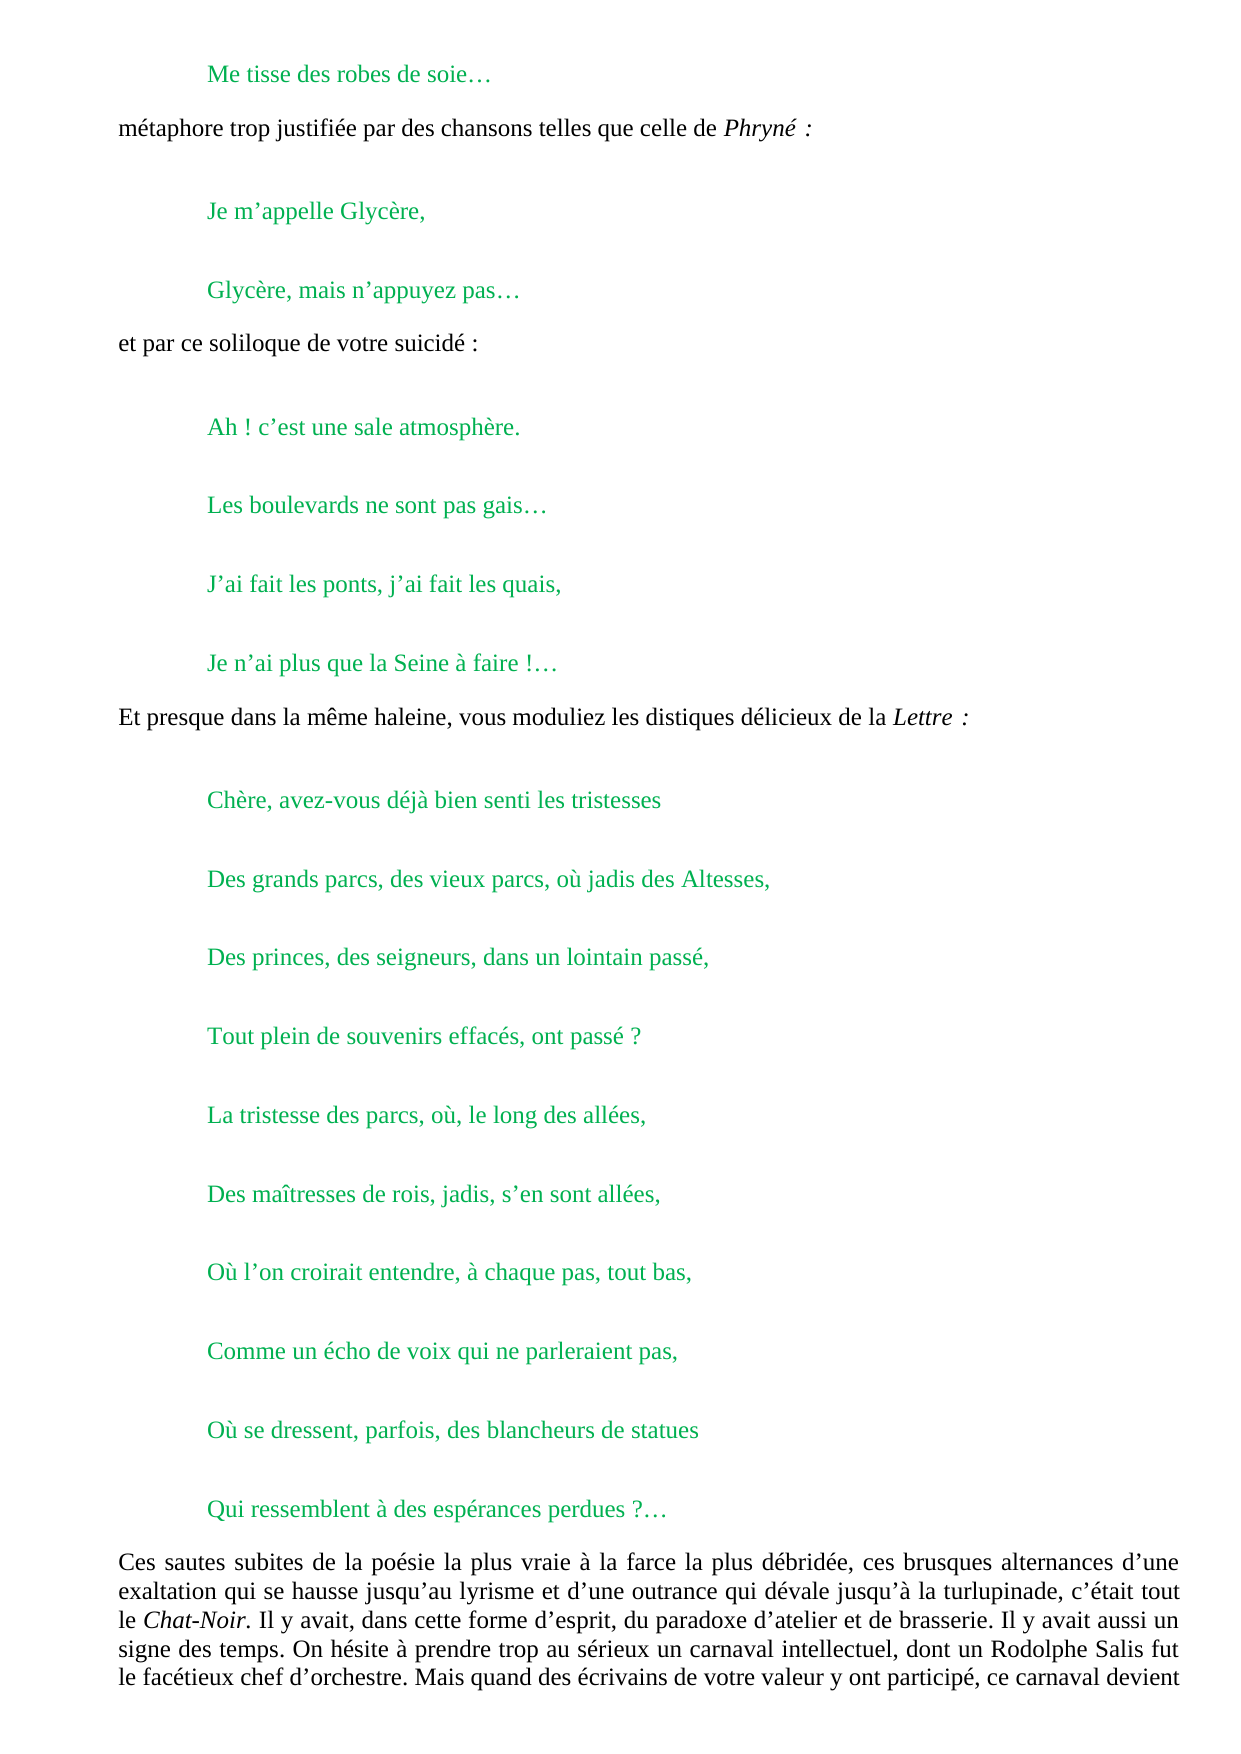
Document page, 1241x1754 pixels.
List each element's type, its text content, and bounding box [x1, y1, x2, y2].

text Qui ressemblent à des espérances perdues ?… [207, 1494, 1181, 1522]
text Me tisse des robes de soie… [207, 59, 1181, 88]
text Tout plein de souvenirs effacés, ont passé ? [207, 1021, 1181, 1050]
text Où se dressent, parfois, des blancheurs de statues [207, 1415, 1181, 1444]
text J’ai fait les ponts, j’ai fait les quais, [207, 569, 1181, 598]
text Des princes, des seigneurs, dans un lointain passé, [207, 942, 1181, 971]
text et par ce soliloque de votre suicidé : [118, 328, 1181, 357]
text Chère, avez-vous déjà bien senti les tristesses [207, 785, 1181, 814]
text Les boulevards ne sont pas gais… [207, 491, 1181, 519]
text Des grands parcs, des vieux parcs, où jadis des Altesses, [207, 864, 1181, 892]
text Ah ! c’est une sale atmosphère. [207, 412, 1181, 441]
text Où l’on croirait entendre, à chaque pas, tout bas, [207, 1257, 1181, 1286]
text La tristesse des parcs, où, le long des allées, [207, 1100, 1181, 1129]
text Ces sautes subites de la poésie la plus vraie à la farce la plus débridée, ces brusques alternances d’une exaltation qui se hausse jusqu’au lyrisme et d’une outrance qui dévale jusqu’à la turlupinade, c’était tout le Chat-Noir. Il y avait, dans cette forme d’esprit, du paradoxe d’atelier et de brasserie. Il y avait aussi un signe des temps. On hésite à prendre trop au sérieux un carnaval intellectuel, dont un Rodolphe Salis fut le facétieux chef d’orchestre. Mais quand des écrivains de votre valeur y ont participé, ce carnaval devient [118, 1547, 1181, 1691]
text métaphore trop justifiée par des chansons telles que celle de Phryné : [118, 113, 1181, 142]
text Glycère, mais n’appuyez pas… [207, 275, 1181, 303]
text Comme un écho de voix qui ne parleraient pas, [207, 1336, 1181, 1365]
text Des maîtresses de rois, jadis, s’en sont allées, [207, 1179, 1181, 1207]
text Je n’ai plus que la Seine à faire !… [207, 648, 1181, 677]
text Et presque dans la même haleine, vous moduliez les distiques délicieux de la Lettre : [118, 702, 1181, 731]
text Je m’appelle Glycère, [207, 196, 1181, 225]
